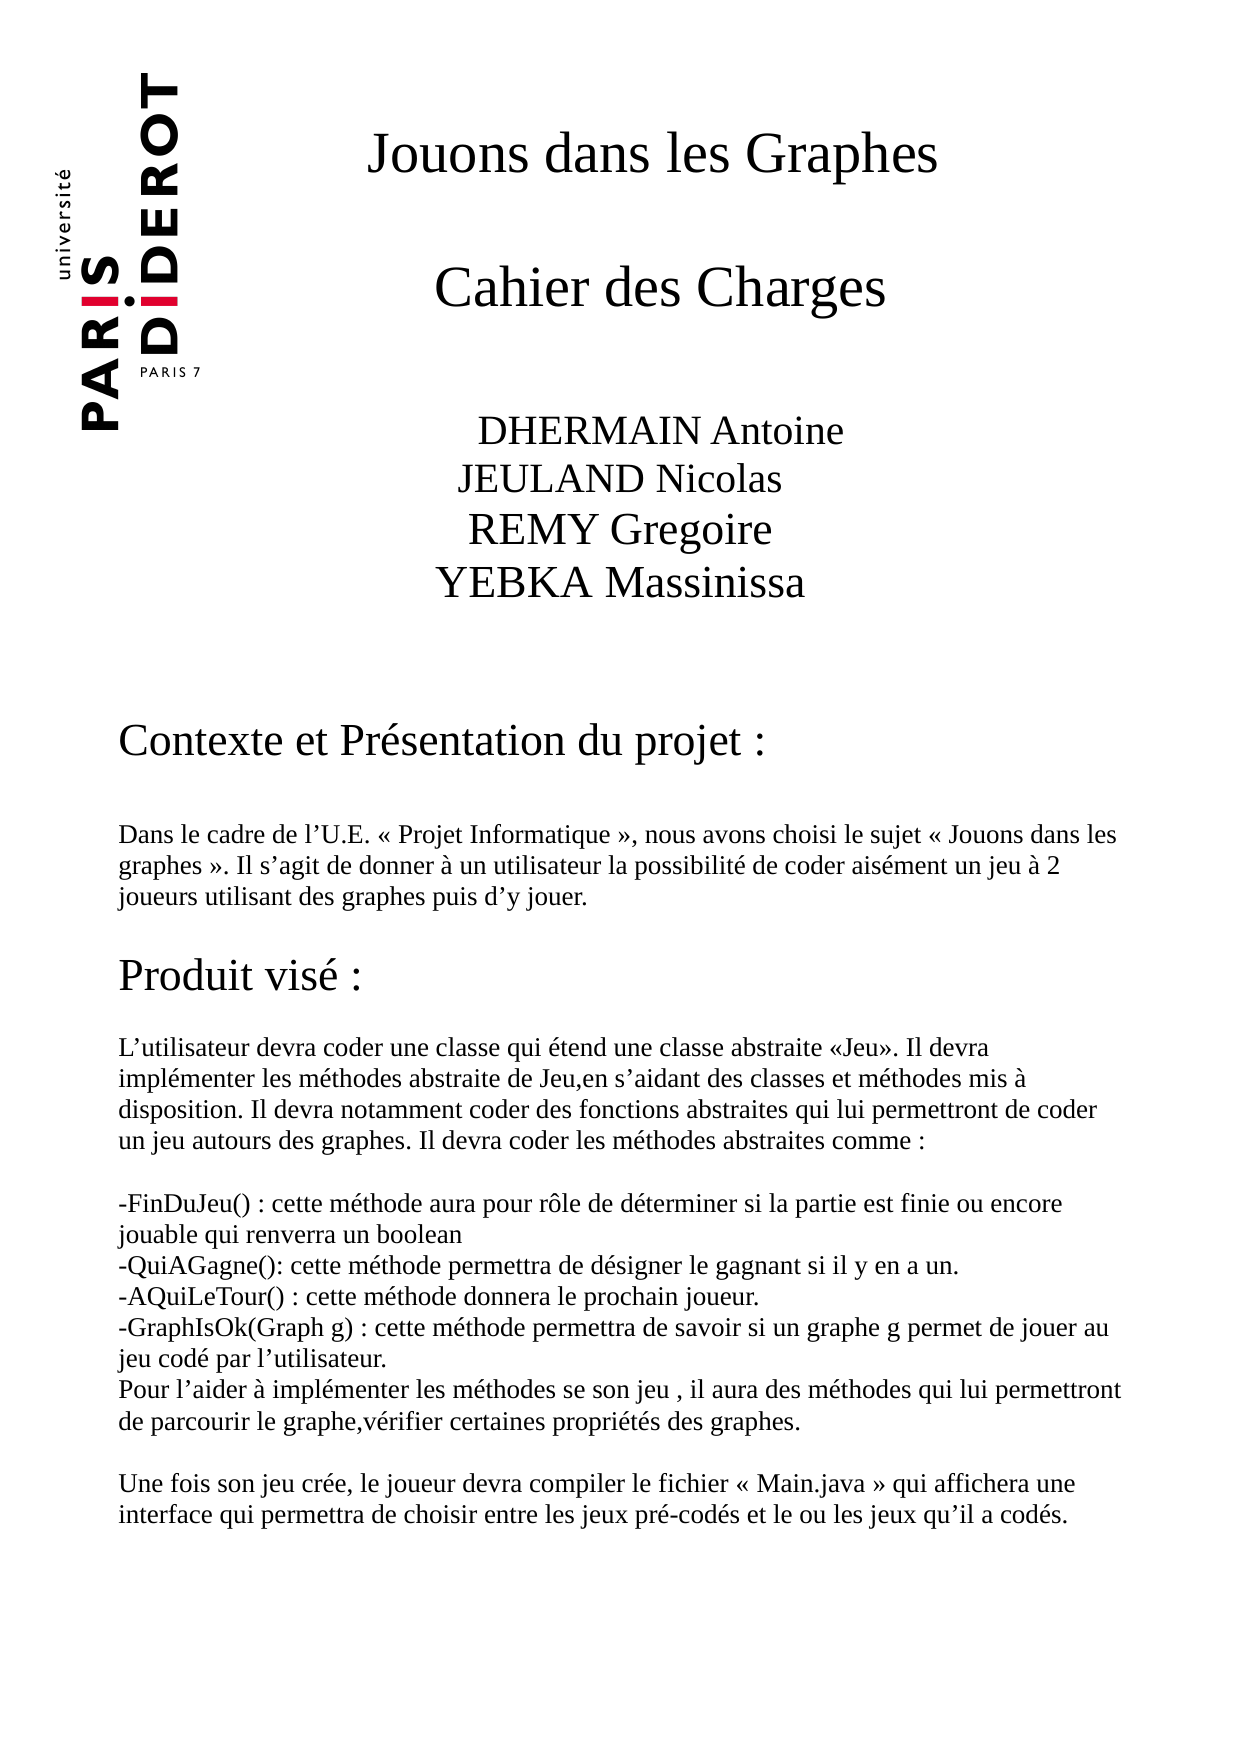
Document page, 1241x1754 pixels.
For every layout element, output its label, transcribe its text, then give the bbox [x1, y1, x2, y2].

text -QuiAGagne(): cette méthode permettra de désigner le gagnant si il y en a un. [118, 1249, 1122, 1280]
picture [55, 73, 200, 430]
text L’utilisateur devra coder une classe qui étend une classe abstraite «Jeu». Il devra implémenter les méthodes abstraite de Jeu,en s’aidant des classes et méthodes mis à disposition. Il devra notamment coder des fonctions abstraites qui lui permettront de coder un jeu autours des graphes. Il devra coder les méthodes abstraites comme : [118, 1031, 1122, 1156]
text YEBKA Massinissa [118, 554, 1122, 607]
text -FinDuJeu() : cette méthode aura pour rôle de déterminer si la partie est finie ou encore jouable qui renverra un boolean [118, 1187, 1122, 1249]
text Une fois son jeu crée, le joueur devra compiler le fichier « Main.java » qui affichera une interface qui permettra de choisir entre les jeux pré-codés et le ou les jeux qu’il a codés. [118, 1467, 1122, 1529]
text Pour l’aider à implémenter les méthodes se son jeu , il aura des méthodes qui lui permettront de parcourir le graphe,vérifier certaines propriétés des graphes. [118, 1373, 1122, 1436]
text REMY Gregoire [118, 501, 1122, 554]
text -GraphIsOk(Graph g) : cette méthode permettra de savoir si un graphe g permet de jouer au jeu codé par l’utilisateur. [118, 1311, 1122, 1373]
text JEULAND Nicolas [118, 453, 1122, 501]
text -AQuiLeTour() : cette méthode donnera le prochain joueur. [118, 1280, 1122, 1311]
text Jouons dans les Graphes [200, 118, 1122, 185]
text DHERMAIN Antoine [118, 406, 1122, 453]
text Contexte et Présentation du projet : [118, 712, 1122, 765]
text Cahier des Charges [200, 252, 1122, 319]
text Dans le cadre de l’U.E. « Projet Informatique », nous avons choisi le sujet « Jouons dans les graphes ». Il s’agit de donner à un utilisateur la possibilité de coder aisément un jeu à 2 joueurs utilisant des graphes puis d’y jouer. [118, 818, 1122, 911]
text Produit visé : [118, 947, 1122, 1000]
